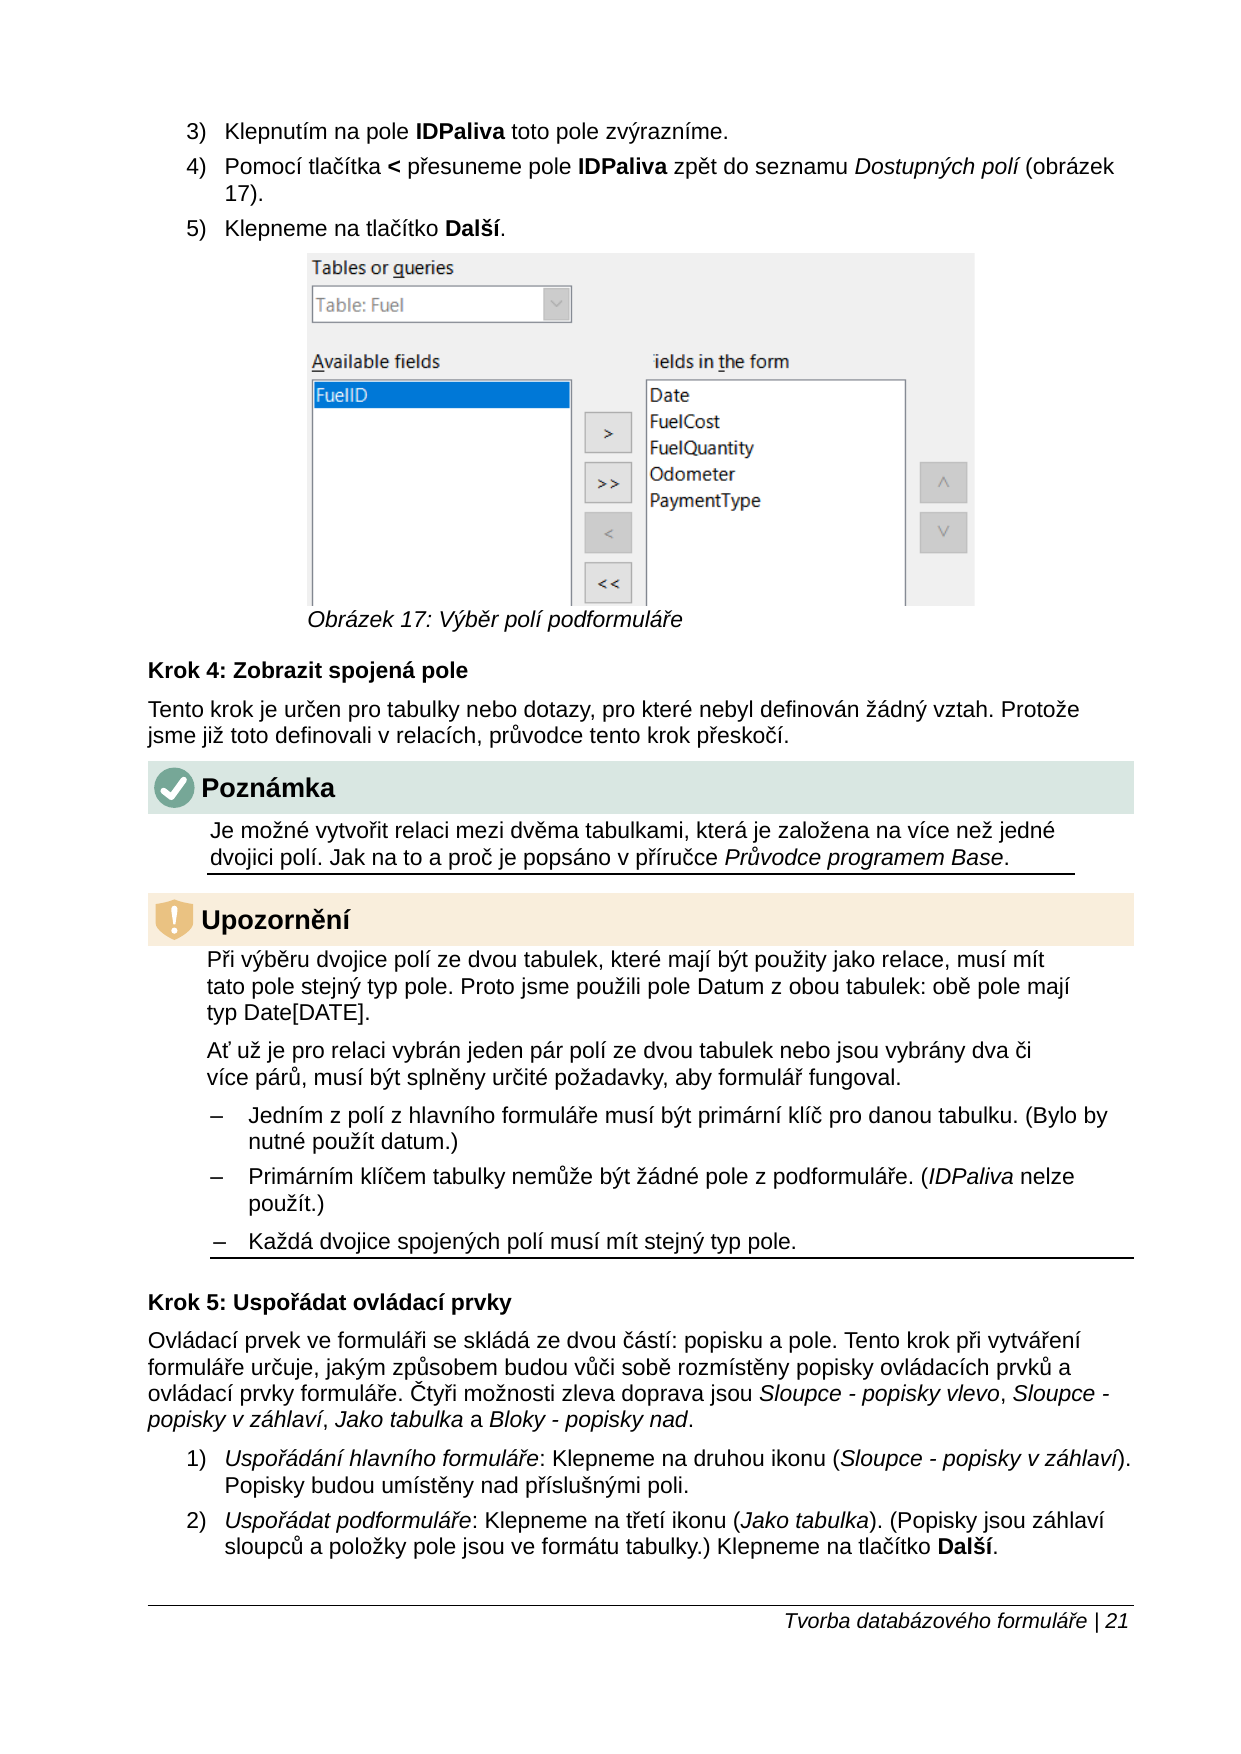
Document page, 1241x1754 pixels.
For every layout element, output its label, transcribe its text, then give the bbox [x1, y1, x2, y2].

text Obrázek 17: Výběr polí podformuláře [307, 606, 974, 632]
picture [307, 253, 975, 606]
list Každá dvojice spojených polí musí mít stejný typ pole. [210, 1225, 1134, 1257]
list Primárním klíčem tabulky nemůže být žádné pole z podformuláře. (IDPaliva nelze použít.) [210, 1163, 1134, 1216]
text Je možné vytvořit relaci mezi dvěma tabulkami, která je založena na více než jedné dvojici polí. Jak na to a proč je popsáno v příručce Průvodce programem Base. [207, 814, 1075, 873]
list Pomocí tlačítka < přesuneme pole IDPaliva zpět do seznamu Dostupných polí (obrázek 17). [207, 153, 1134, 206]
text Při výběru dvojice polí ze dvou tabulek, které mají být použity jako relace, musí mít tato pole stejný typ pole. Proto jsme použili pole Datum z obou tabulek: obě pole mají typ Date[DATE]. [207, 946, 1075, 1025]
text Krok 4: Zobrazit spojená pole [148, 657, 1134, 683]
text Tento krok je určen pro tabulky nebo dotazy, pro které nebyl definován žádný vztah. Protože jsme již toto definovali v relacích, průvodce tento krok přeskočí. [148, 696, 1134, 748]
text Krok 5: Uspořádat ovládací prvky [148, 1288, 1134, 1315]
list Uspořádání hlavního formuláře: Klepneme na druhou ikonu (Sloupce - popisky v záhlaví). Popisky budou umístěny nad příslušnými poli. [207, 1445, 1134, 1498]
list Uspořádat podformuláře: Klepneme na třetí ikonu (Jako tabulka). (Popisky jsou záhlaví sloupců a položky pole jsou ve formátu tabulky.) Klepneme na tlačítko Další. [207, 1507, 1134, 1559]
text Ať už je pro relaci vybrán jeden pár polí ze dvou tabulek nebo jsou vybrány dva či více párů, musí být splněny určité požadavky, aby formulář fungoval. [207, 1037, 1075, 1090]
list Jedním z polí z hlavního formuláře musí být primární klíč pro danou tabulku. (Bylo by nutné použít datum.) [210, 1102, 1134, 1154]
text Ovládací prvek ve formuláři se skládá ze dvou částí: popisku a pole. Tento krok při vytváření formuláře určuje, jakým způsobem budou vůči sobě rozmístěny popisky ovládacích prvků a ovládací prvky formuláře. Čtyři možnosti zleva doprava jsou Sloupce - popisky vlevo, Sloupce - popisky v záhlaví, Jako tabulka a Bloky - popisky nad. [148, 1327, 1134, 1433]
subtitle Upozornění [148, 893, 1134, 946]
list Klepnutím na pole IDPaliva toto pole zvýrazníme. [207, 118, 1134, 144]
list Klepneme na tlačítko Další. [207, 215, 1134, 241]
subtitle Poznámka [148, 761, 1134, 814]
